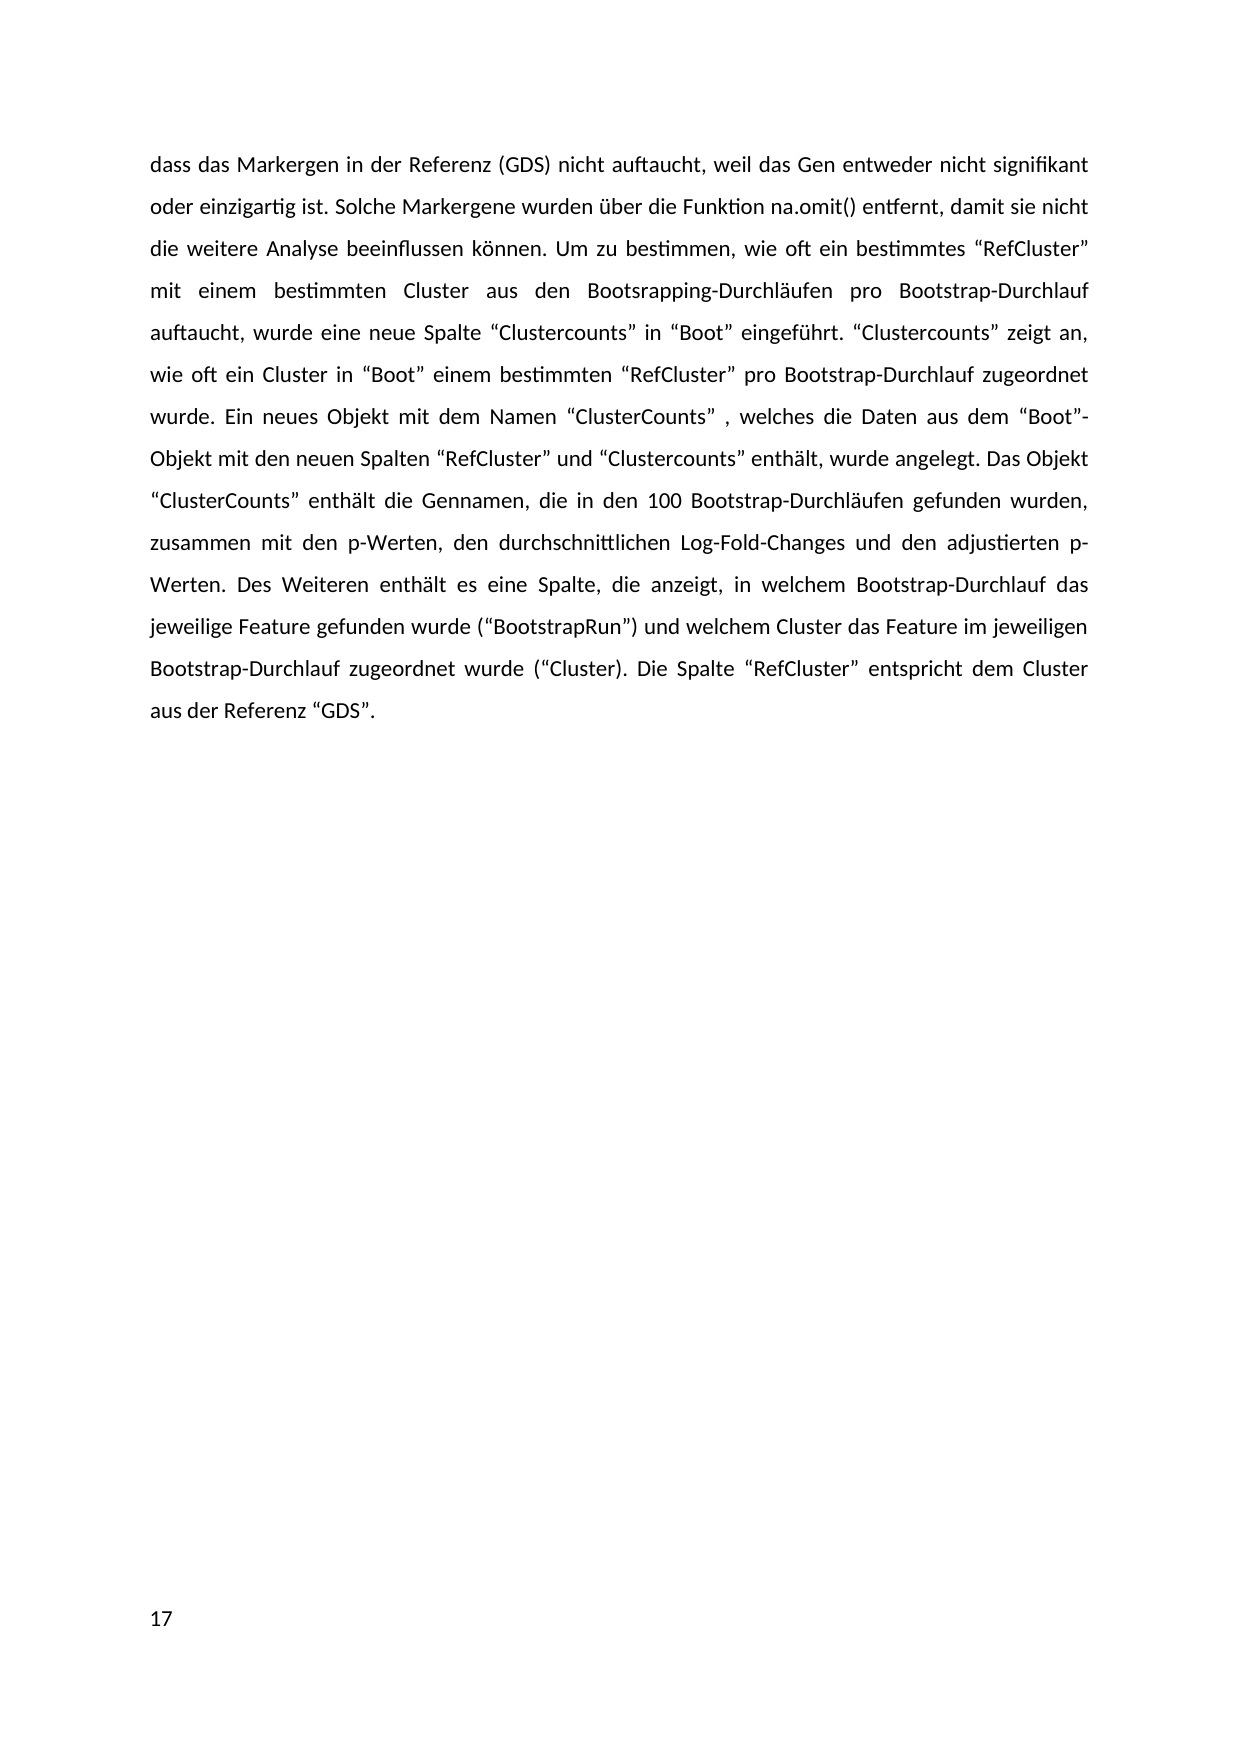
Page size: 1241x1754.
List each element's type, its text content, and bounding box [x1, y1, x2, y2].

text dass das Markergen in der Referenz (GDS) nicht auftaucht, weil das Gen entweder nicht signifikant oder einzigartig ist. Solche Markergene wurden über die Funktion na.omit() entfernt, damit sie nicht die weitere Analyse beeinflussen können. Um zu bestimmen, wie oft ein bestimmtes “RefCluster” mit einem bestimmten Cluster aus den Bootsrapping-Durchläufen pro Bootstrap-Durchlauf auftaucht, wurde eine neue Spalte “Clustercounts” in “Boot” eingeführt. “Clustercounts” zeigt an, wie oft ein Cluster in “Boot” einem bestimmten “RefCluster” pro Bootstrap-Durchlauf zugeordnet wurde. Ein neues Objekt mit dem Namen “ClusterCounts” , welches die Daten aus dem “Boot”-Objekt mit den neuen Spalten “RefCluster” und “Clustercounts” enthält, wurde angelegt. Das Objekt “ClusterCounts” enthält die Gennamen, die in den 100 Bootstrap-Durchläufen gefunden wurden, zusammen mit den p-Werten, den durchschnittlichen Log-Fold-Changes und den adjustierten p-Werten. Des Weiteren enthält es eine Spalte, die anzeigt, in welchem Bootstrap-Durchlauf das jeweilige Feature gefunden wurde (“BootstrapRun”) und welchem Cluster das Feature im jeweiligen Bootstrap-Durchlauf zugeordnet wurde (“Cluster). Die Spalte “RefCluster” entspricht dem Cluster aus der Referenz “GDS”. [150, 150, 1090, 724]
